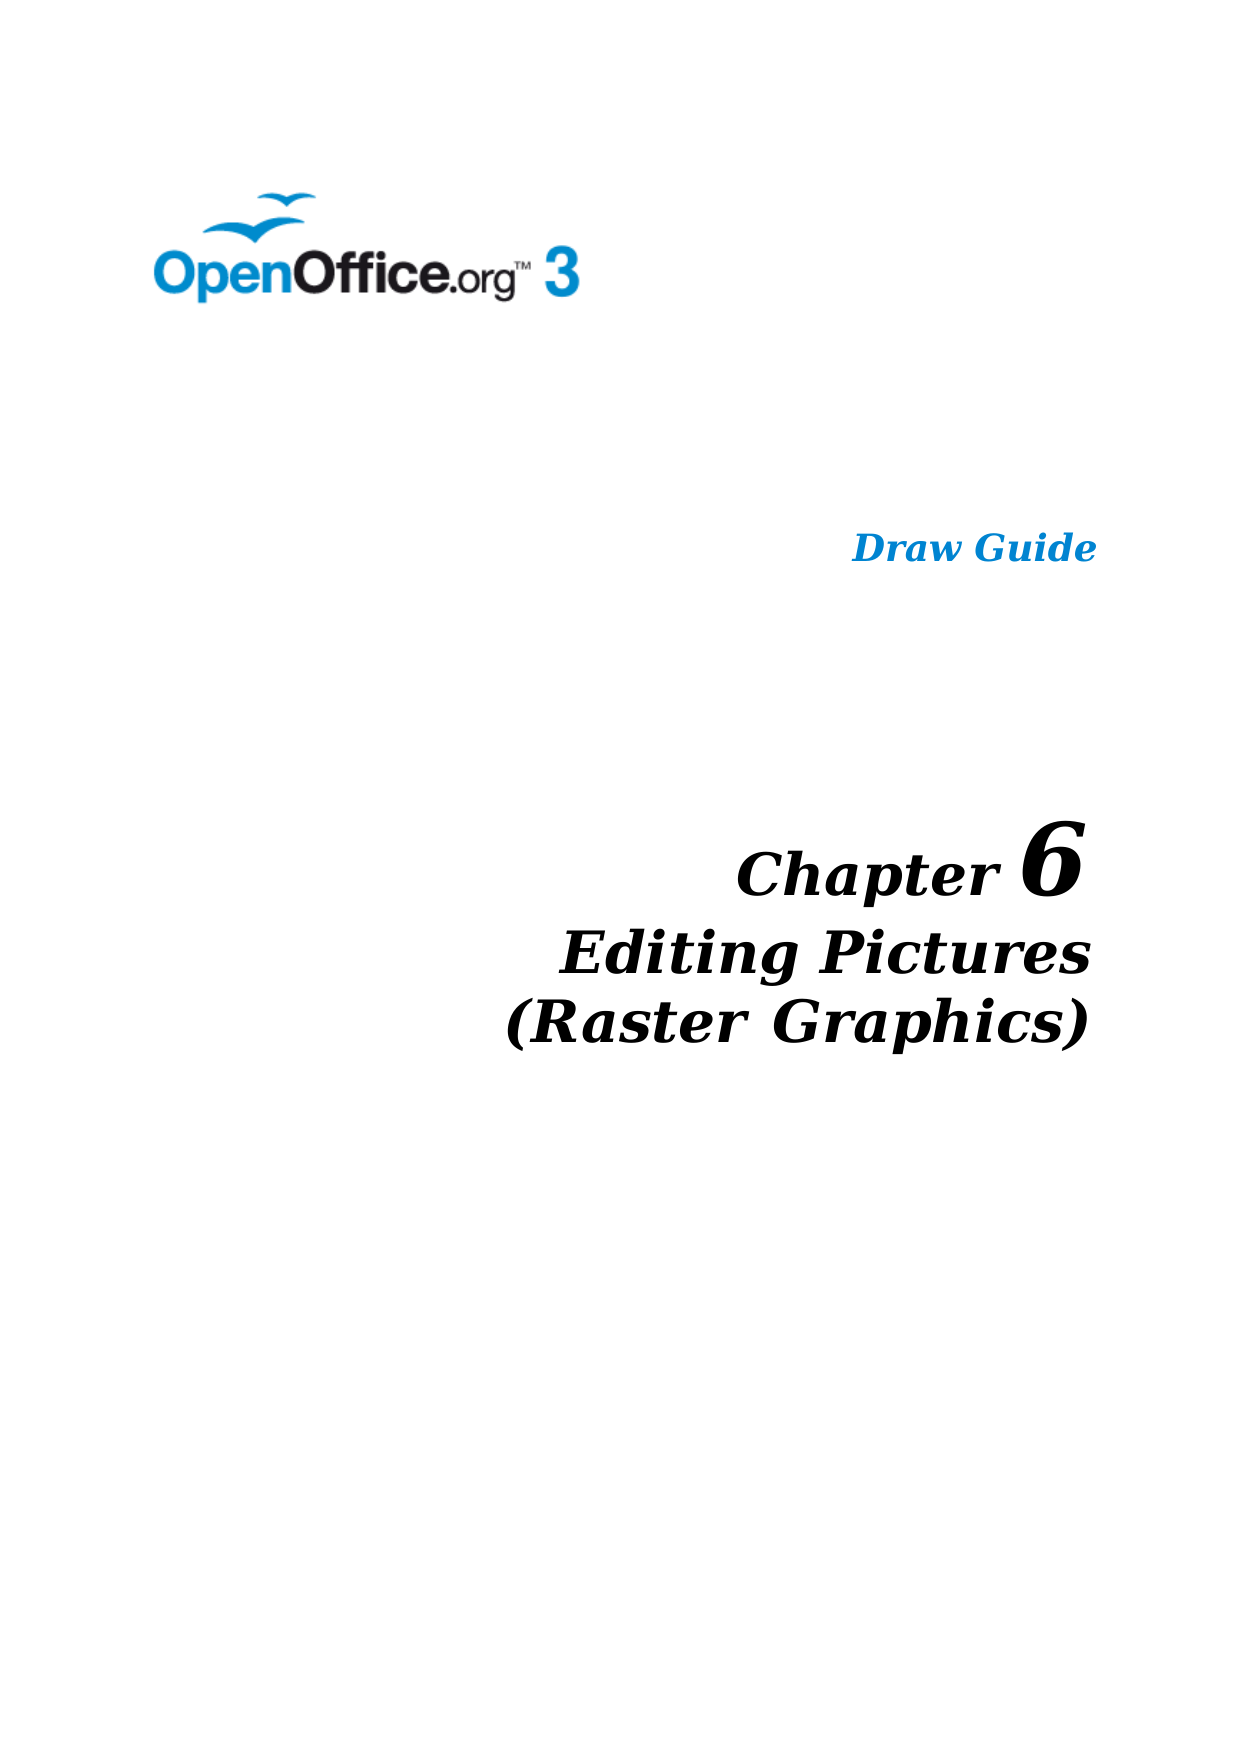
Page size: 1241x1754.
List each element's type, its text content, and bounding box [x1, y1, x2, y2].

text Draw Guide [188, 526, 1098, 570]
subtitle Chapter 6 Editing Pictures (Raster Graphics) [188, 801, 1098, 1056]
picture [130, 167, 601, 327]
